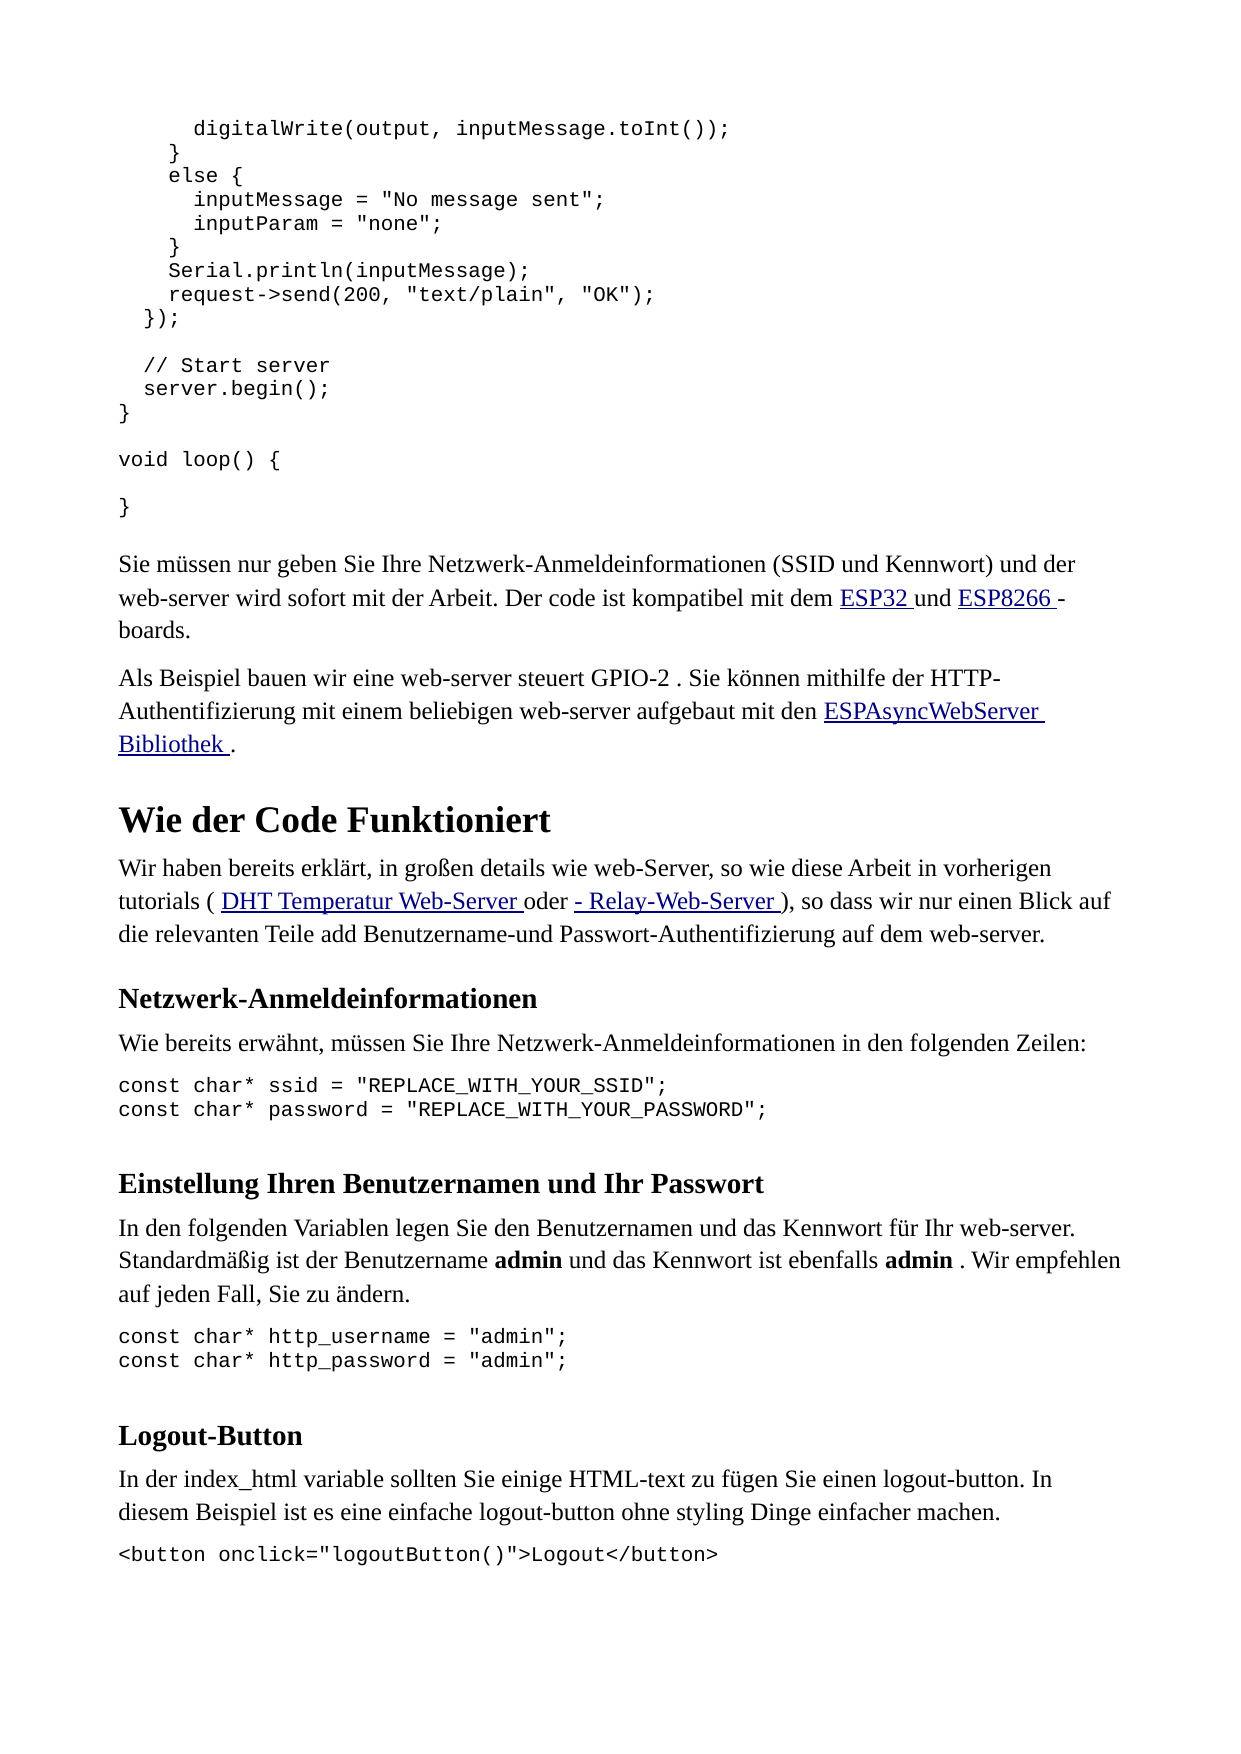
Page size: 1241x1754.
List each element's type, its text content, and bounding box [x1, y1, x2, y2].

text } [118, 236, 1122, 260]
text In den folgenden Variablen legen Sie den Benutzernamen und das Kennwort für Ihr web-server. Standardmäßig ist der Benutzername admin und das Kennwort ist ebenfalls admin . Wir empfehlen auf jeden Fall, Sie zu ändern. [118, 1213, 1122, 1307]
text request->send(200, "text/plain", "OK"); [118, 284, 1122, 307]
text <button onclick="logoutButton()">Logout</button> [118, 1544, 1122, 1568]
text else { [118, 165, 1122, 189]
text }); [118, 307, 1122, 331]
text inputParam = "none"; [118, 213, 1122, 236]
text Serial.println(inputMessage); [118, 260, 1122, 284]
subtitle Einstellung Ihren Benutzernamen und Ihr Passwort [118, 1167, 1122, 1200]
text digitalWrite(output, inputMessage.toInt()); [118, 118, 1122, 142]
text inputMessage = "No message sent"; [118, 189, 1122, 213]
text const char* http_username = "admin"; [118, 1326, 1122, 1350]
text } [118, 496, 1122, 520]
text Als Beispiel bauen wir eine web-server steuert GPIO-2 . Sie können mithilfe der HTTP-Authentifizierung mit einem beliebigen web-server aufgebaut mit den ESPAsyncWebServer Bibliothek . [118, 663, 1122, 758]
subtitle Wie der Code Funktioniert [118, 798, 1122, 841]
text Wir haben bereits erklärt, in großen details wie web-Server, so wie diese Arbeit in vorherigen tutorials ( DHT Temperatur Web-Server oder - Relay-Web-Server ), so dass wir nur einen Blick auf die relevanten Teile add Benutzername-und Passwort-Authentifizierung auf dem web-server. [118, 853, 1122, 948]
text void loop() { [118, 449, 1122, 473]
text // Start server [118, 354, 1122, 378]
text const char* ssid = "REPLACE_WITH_YOUR_SSID"; [118, 1075, 1122, 1099]
subtitle Netzwerk-Anmeldeinformationen [118, 982, 1122, 1015]
text } [118, 402, 1122, 426]
subtitle Logout-Button [118, 1418, 1122, 1451]
text Wie bereits erwähnt, müssen Sie Ihre Netzwerk-Anmeldeinformationen in den folgenden Zeilen: [118, 1028, 1122, 1056]
text server.begin(); [118, 378, 1122, 402]
text } [118, 142, 1122, 165]
text const char* http_password = "admin"; [118, 1350, 1122, 1373]
text Sie müssen nur geben Sie Ihre Netzwerk-Anmeldeinformationen (SSID und Kennwort) und der web-server wird sofort mit der Arbeit. Der code ist kompatibel mit dem ESP32 und ESP8266 - boards. [118, 549, 1122, 644]
text In der index_html variable sollten Sie einige HTML-text zu fügen Sie einen logout-button. In diesem Beispiel ist es eine einfache logout-button ohne styling Dinge einfacher machen. [118, 1464, 1122, 1525]
text const char* password = "REPLACE_WITH_YOUR_PASSWORD"; [118, 1099, 1122, 1122]
